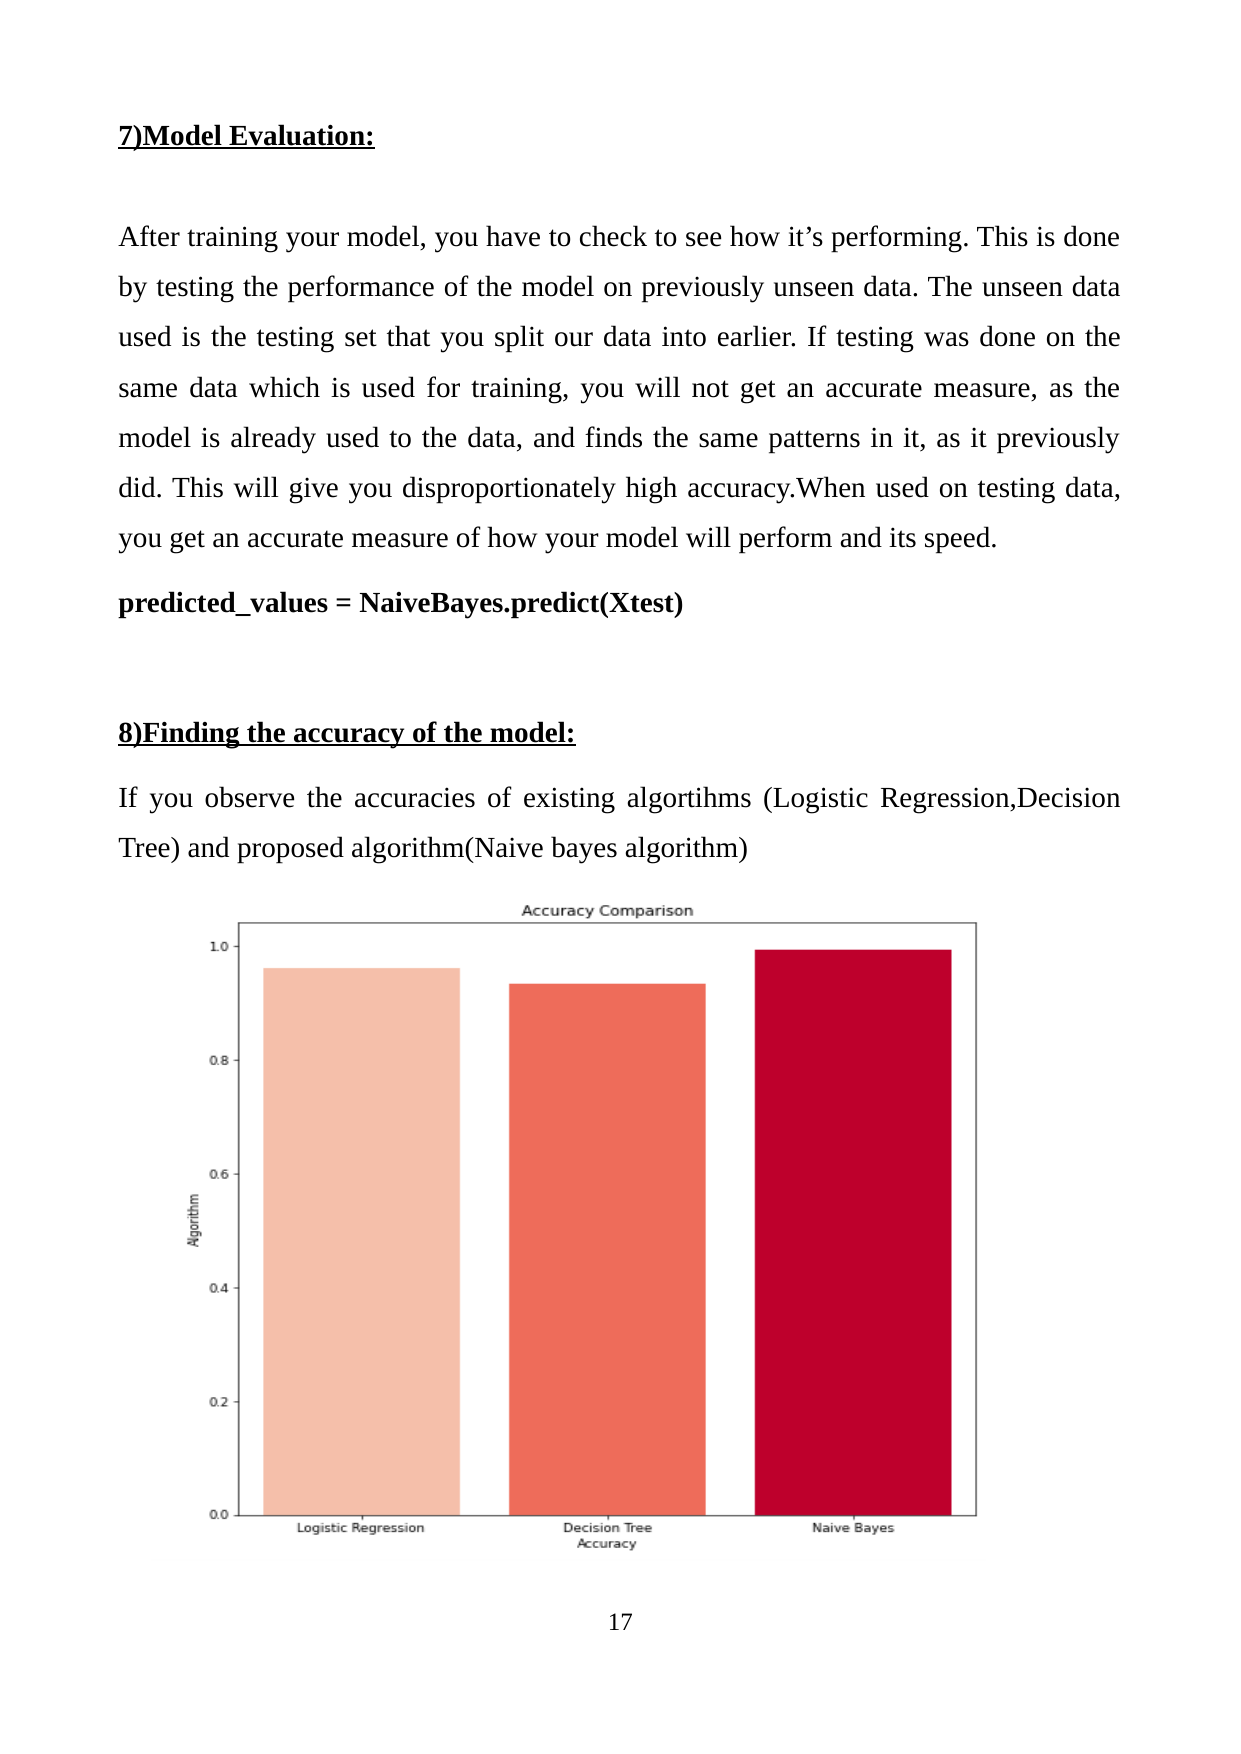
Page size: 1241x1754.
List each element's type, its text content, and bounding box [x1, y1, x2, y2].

picture [150, 891, 749, 1561]
text 8)Finding the accuracy of the model: [118, 715, 1122, 749]
text If you observe the accuracies of existing algortihms (Logistic Regression,Decision Tree) and proposed algorithm(Naive bayes algorithm) [118, 780, 1122, 864]
text predicted_values = NaiveBayes.predict(Xtest) [118, 586, 1122, 619]
text 7)Model Evaluation: [118, 118, 1122, 152]
text After training your model, you have to check to see how it’s performing. This is done by testing the performance of the model on previously unseen data. The unseen data used is the testing set that you split our data into earlier. If testing was done on the same data which is used for training, you will not get an accurate measure, as the model is already used to the data, and finds the same patterns in it, as it previously did. This will give you disproportionately high accuracy.When used on testing data, you get an accurate measure of how your model will perform and its speed. [118, 219, 1122, 554]
